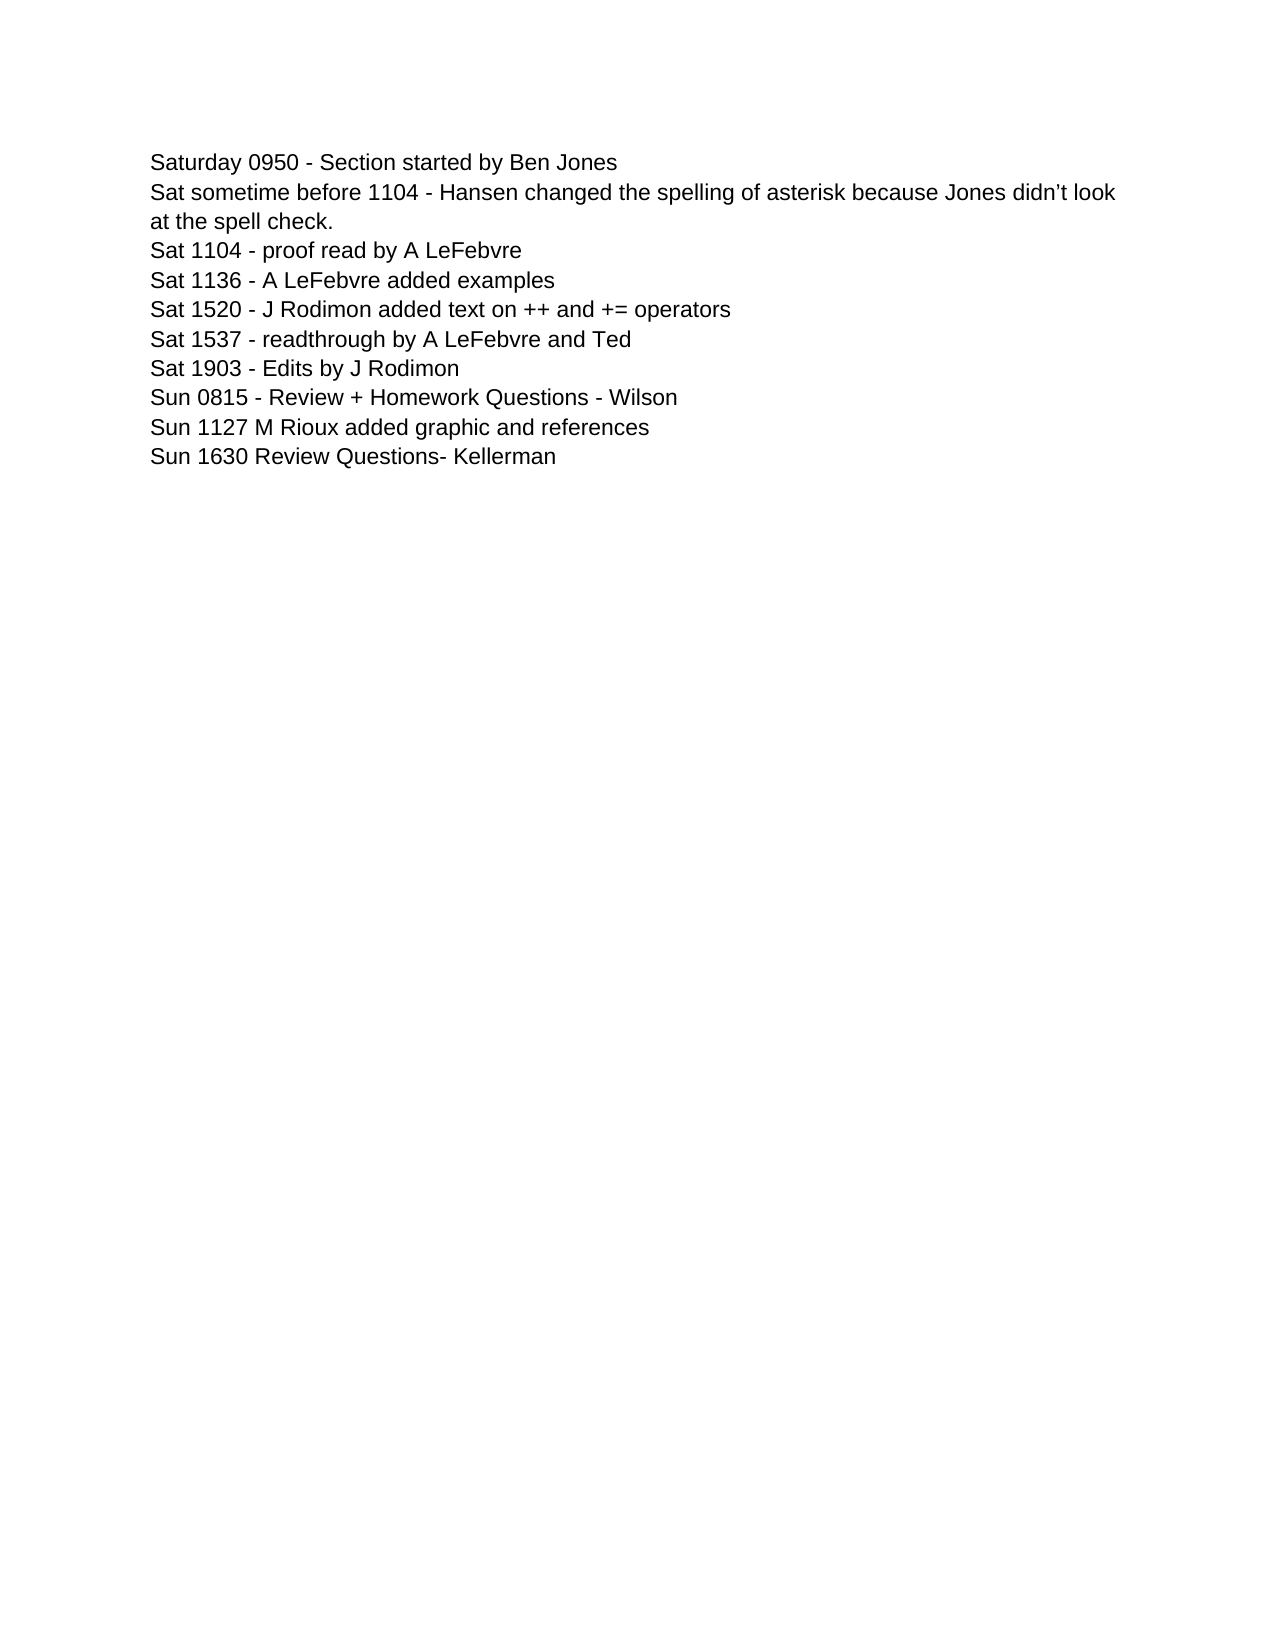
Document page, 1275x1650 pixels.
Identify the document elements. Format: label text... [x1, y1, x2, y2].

text Sun 1127 M Rioux added graphic and references [150, 414, 1125, 440]
text Sat 1520 - J Rodimon added text on ++ and += operators [150, 297, 1125, 322]
text Sat 1537 - readthrough by A LeFebvre and Ted [150, 326, 1125, 352]
text Saturday 0950 - Section started by Ben Jones [150, 150, 1125, 176]
text Sat 1104 - proof read by A LeFebvre [150, 238, 1125, 264]
text Sun 0815 - Review + Homework Questions - Wilson [150, 385, 1125, 411]
text Sun 1630 Review Questions- Kellerman [150, 444, 1125, 469]
text Sat sometime before 1104 - Hansen changed the spelling of asterisk because Jones didn’t look at the spell check. [150, 179, 1125, 234]
text Sat 1903 - Edits by J Rodimon [150, 356, 1125, 381]
text Sat 1136 - A LeFebvre added examples [150, 267, 1125, 293]
